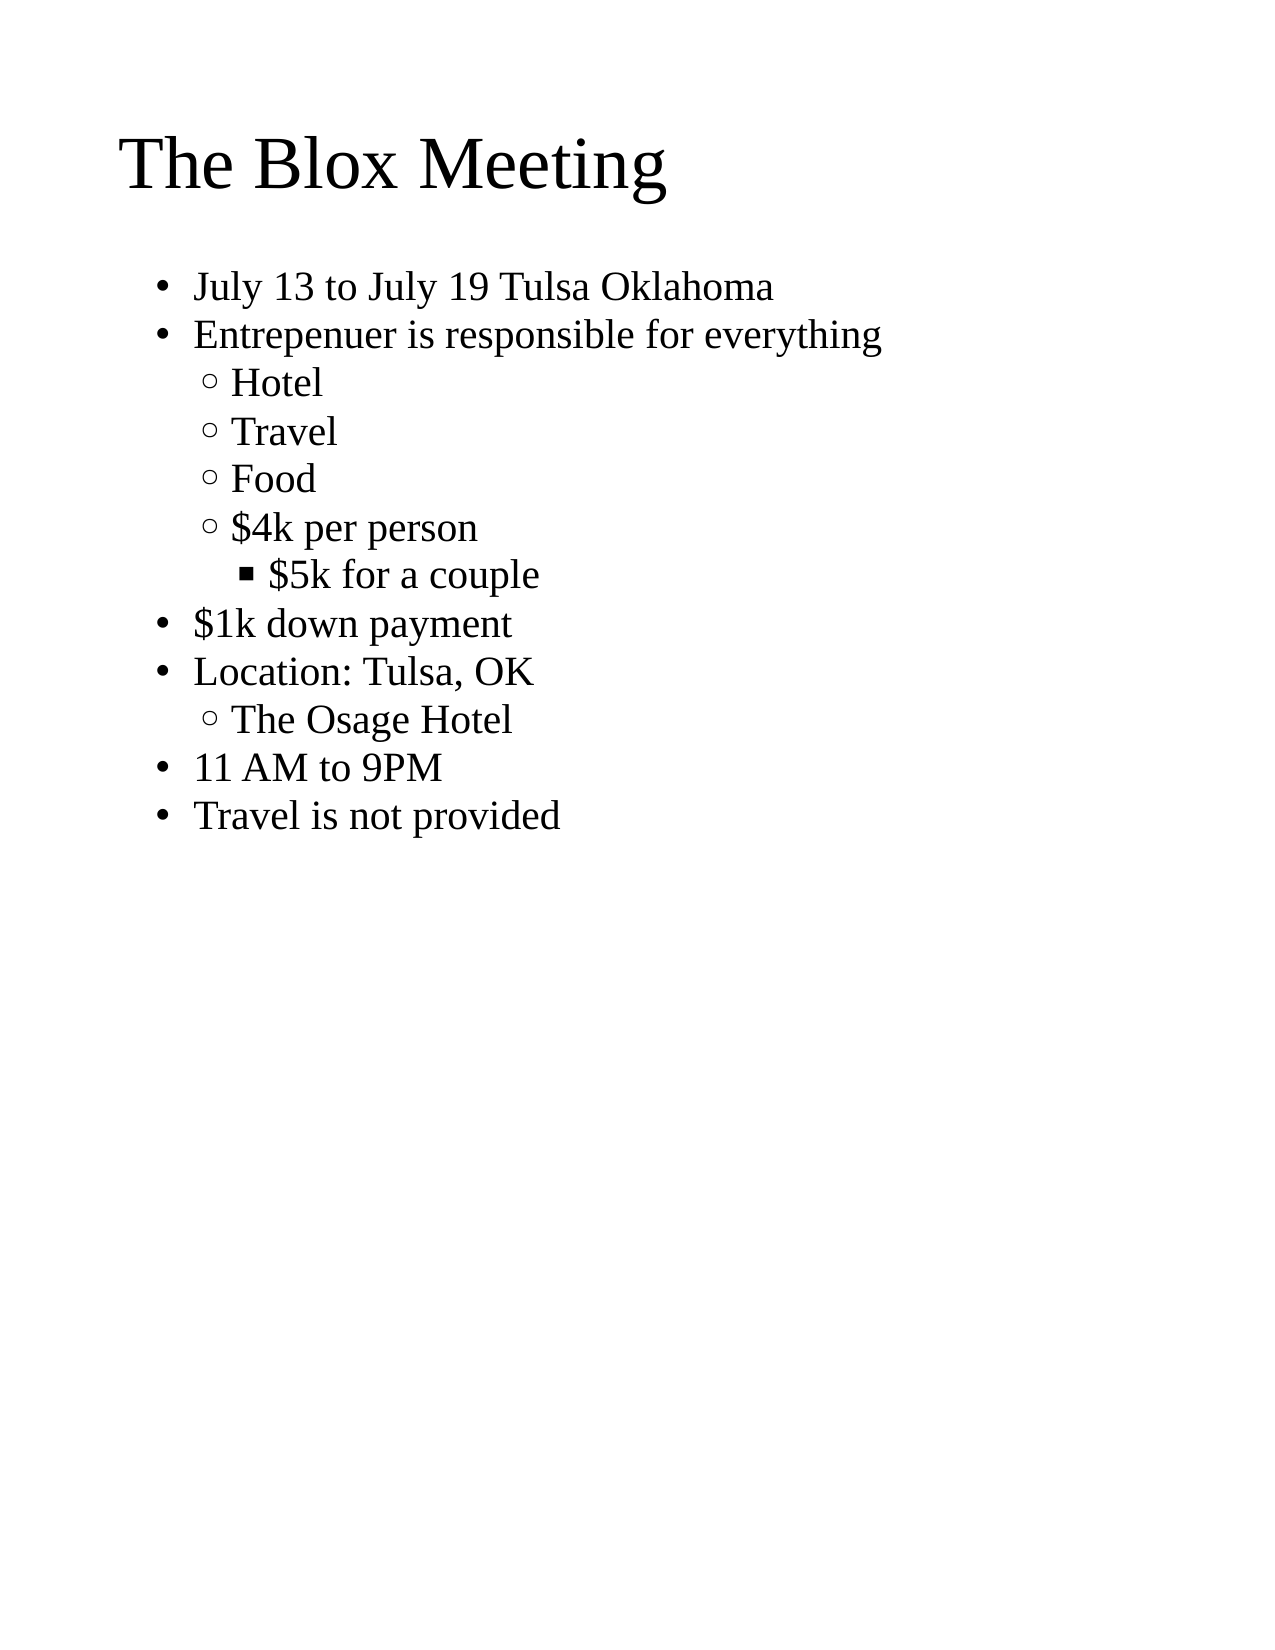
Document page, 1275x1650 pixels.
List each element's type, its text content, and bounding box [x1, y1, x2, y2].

list Entrepenuer is responsible for everything [156, 310, 1157, 358]
list Location: Tulsa, OK [156, 646, 1157, 694]
text The Blox Meeting [118, 118, 1157, 204]
list 11 AM to 9PM [156, 742, 1157, 790]
list $1k down payment [156, 598, 1157, 646]
list Travel [193, 406, 1157, 454]
list July 13 to July 19 Tulsa Oklahoma [156, 262, 1157, 310]
list Hotel [193, 358, 1157, 406]
list The Osage Hotel [193, 694, 1157, 742]
list $5k for a couple [231, 550, 1157, 598]
list Food [193, 454, 1157, 502]
list $4k per person [193, 502, 1157, 550]
list Travel is not provided [156, 790, 1157, 838]
